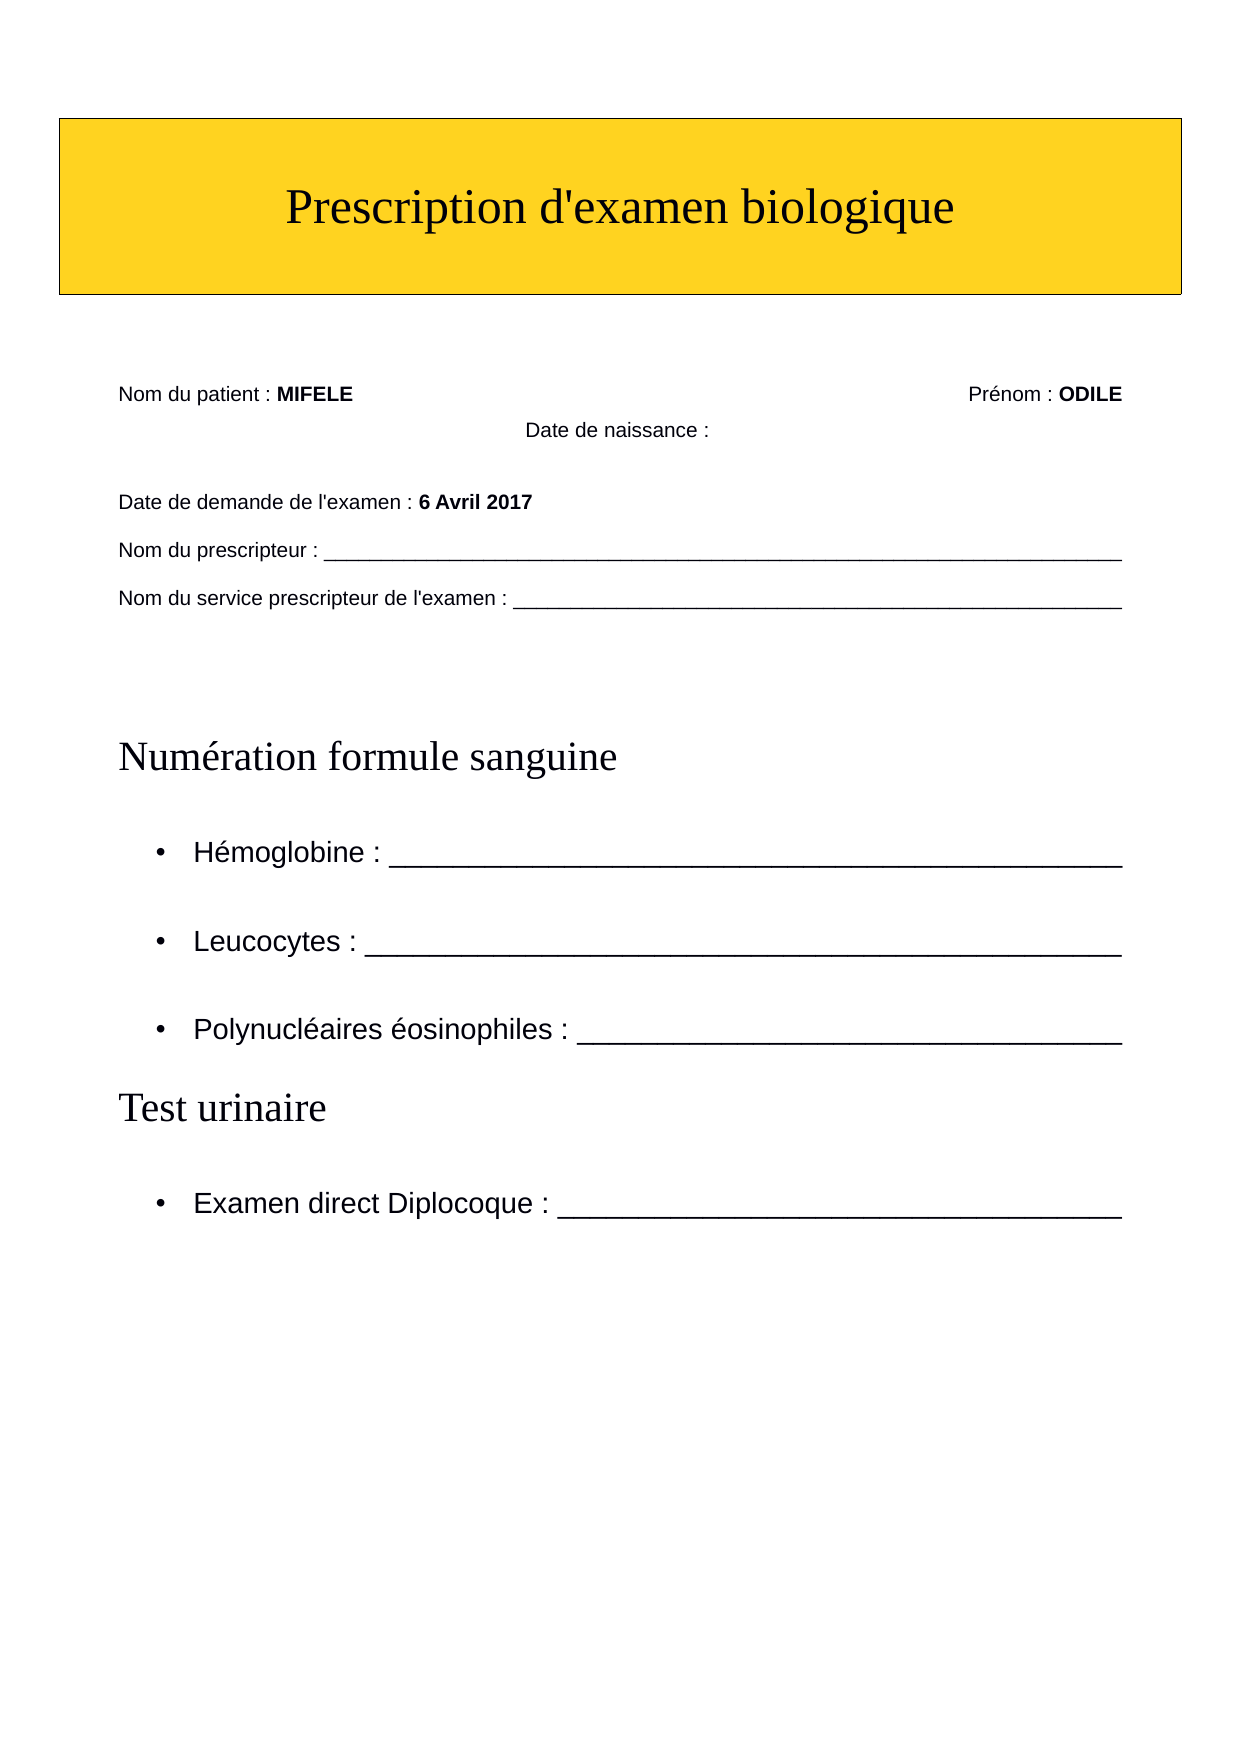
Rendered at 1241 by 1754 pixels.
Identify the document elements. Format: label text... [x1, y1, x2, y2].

subtitle Numération formule sanguine [118, 731, 1122, 779]
text Nom du service prescripteur de l'examen : [118, 585, 1122, 609]
list Polynucléaires éosinophiles : [156, 969, 1122, 1057]
list Hémoglobine : [156, 792, 1122, 880]
text Date de naissance : [118, 418, 1122, 442]
list Examen direct Diplocoque : [156, 1143, 1122, 1231]
subtitle Test urinaire [118, 1082, 1122, 1130]
text Nom du prescripteur : [118, 537, 1122, 561]
list Leucocytes : [156, 880, 1122, 969]
text Nom du patient : MIFELE Prénom : ODILE [118, 382, 1122, 406]
subtitle Prescription d'examen biologique [60, 119, 1181, 294]
text Date de demande de l'examen : 6 Avril 2017 [118, 489, 1122, 513]
